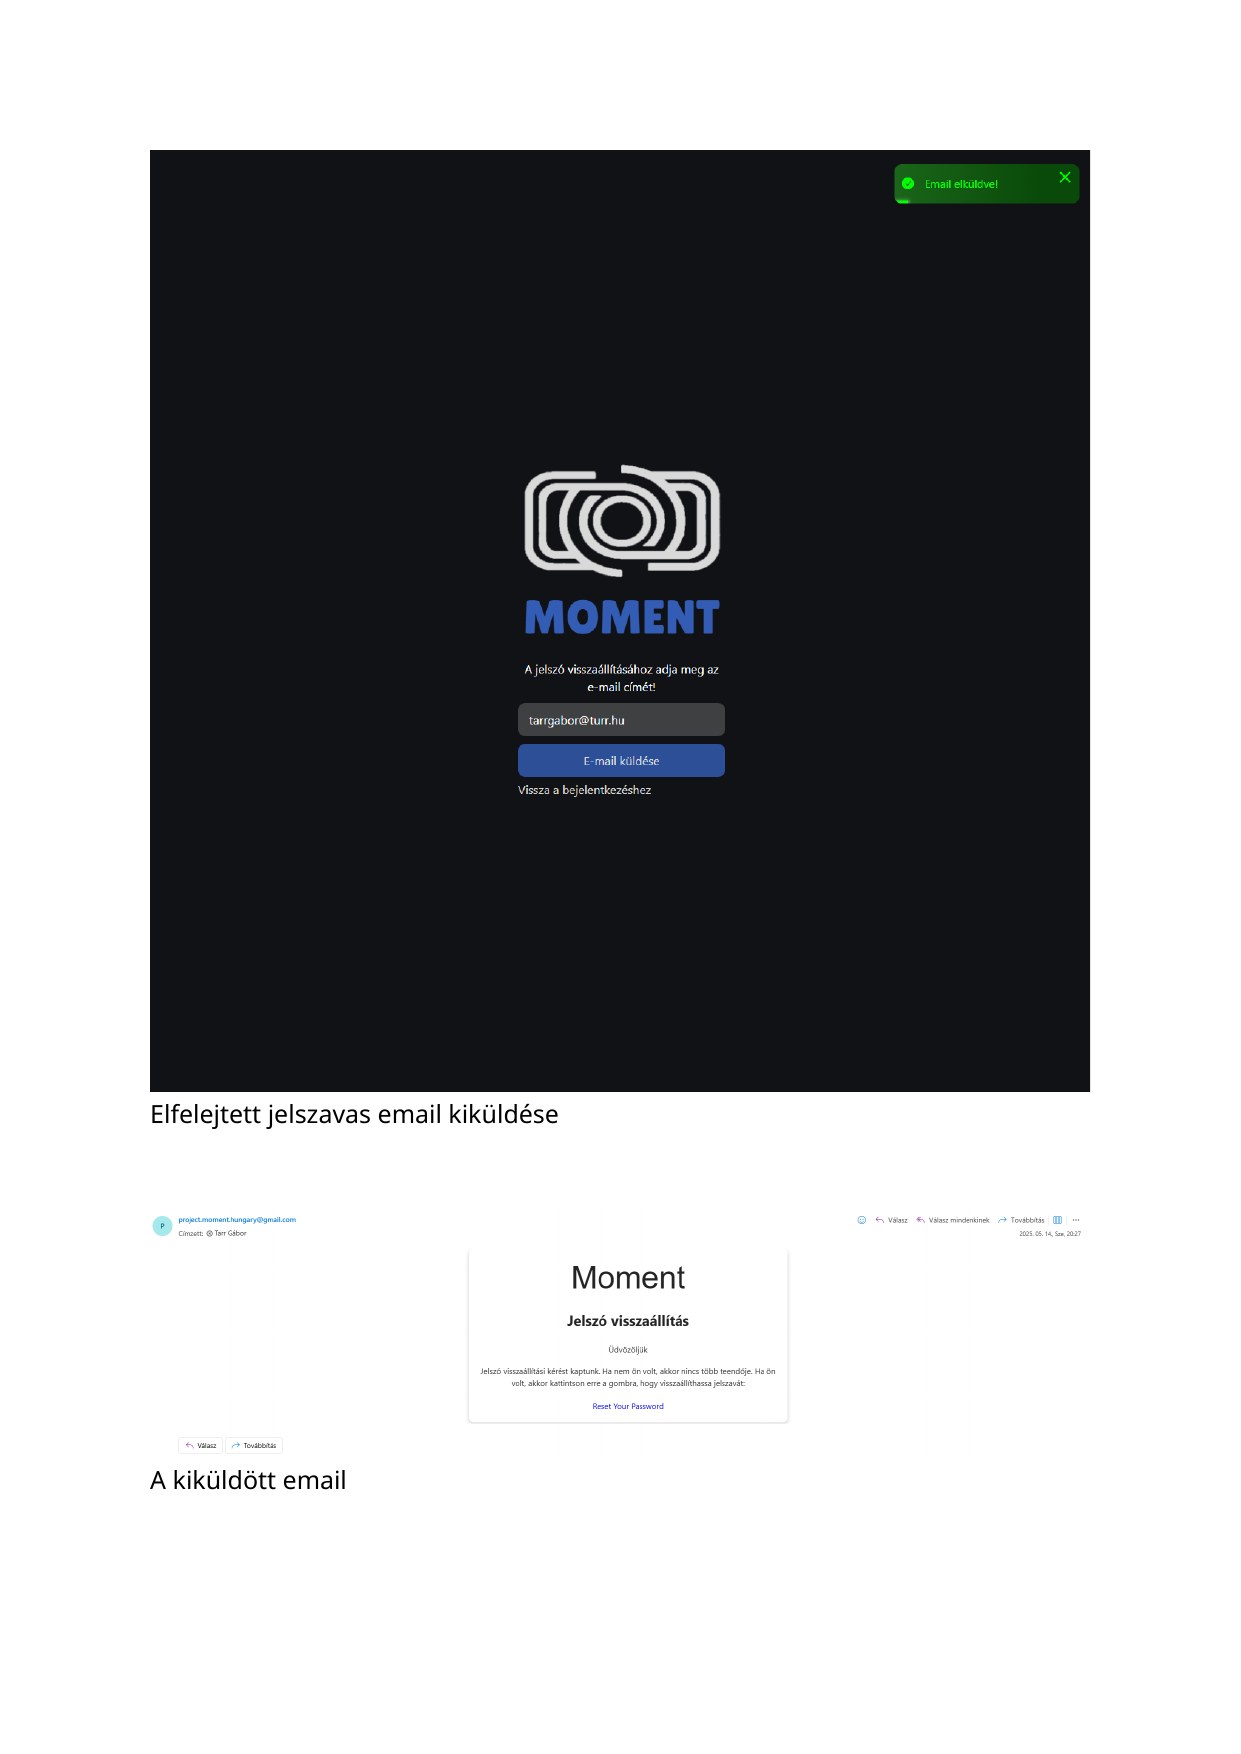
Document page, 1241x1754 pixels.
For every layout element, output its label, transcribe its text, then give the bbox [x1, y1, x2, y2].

text A kiküldött email [150, 1458, 1090, 1496]
text Elfelejtett jelszavas email kiküldése [150, 1092, 1090, 1131]
